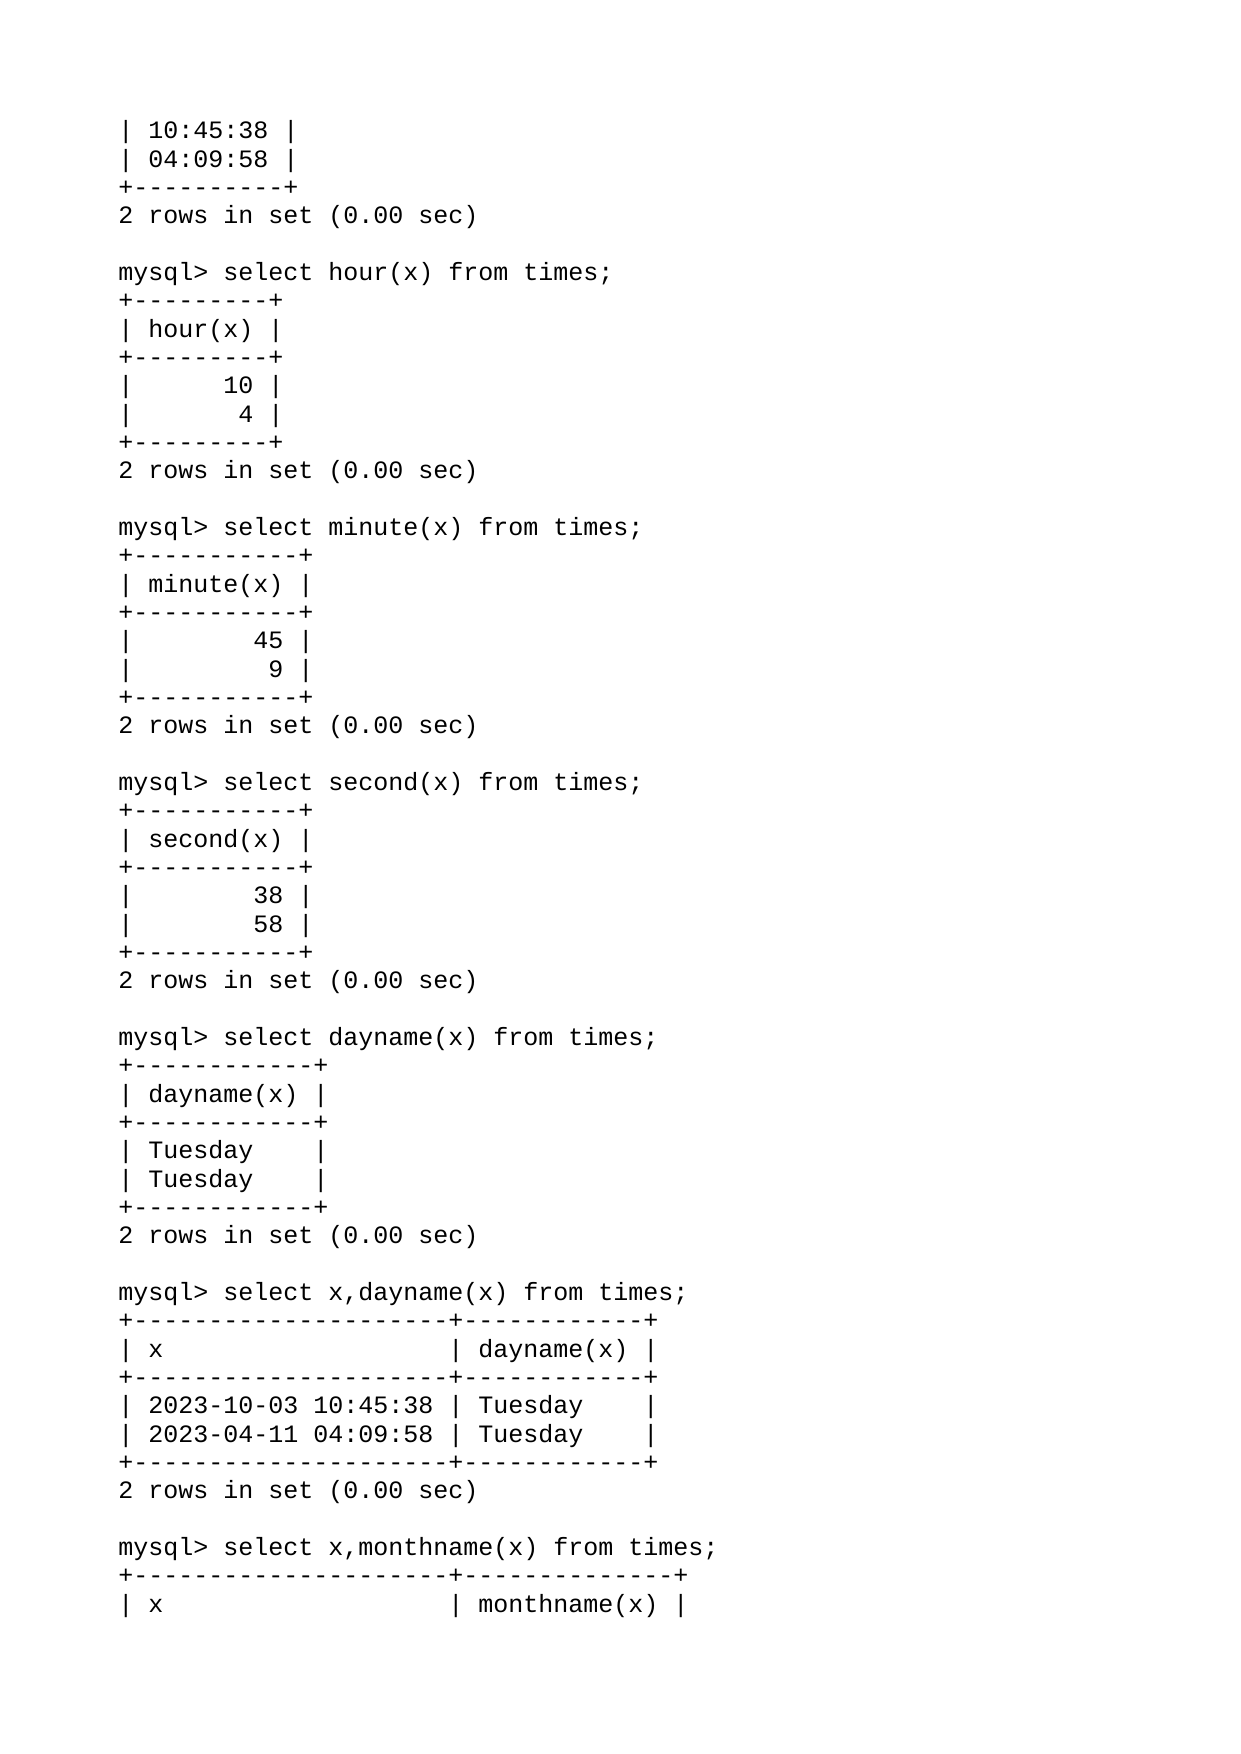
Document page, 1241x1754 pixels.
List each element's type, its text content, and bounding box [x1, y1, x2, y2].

text | 10 | [118, 373, 1122, 401]
text | Tuesday | [118, 1166, 1122, 1195]
text | 10:45:38 | [118, 118, 1122, 146]
text 2 rows in set (0.00 sec) [118, 1478, 1122, 1506]
text +------------+ [118, 1110, 1122, 1138]
text +---------+ [118, 430, 1122, 458]
text 2 rows in set (0.00 sec) [118, 458, 1122, 486]
text +-----------+ [118, 798, 1122, 826]
text 2 rows in set (0.00 sec) [118, 1223, 1122, 1251]
text mysql> select dayname(x) from times; [118, 1025, 1122, 1053]
text | x | dayname(x) | [118, 1336, 1122, 1365]
text +---------------------+------------+ [118, 1365, 1122, 1393]
text | 58 | [118, 911, 1122, 940]
text +------------+ [118, 1053, 1122, 1081]
text +---------------------+--------------+ [118, 1563, 1122, 1591]
text +-----------+ [118, 685, 1122, 713]
text | 2023-10-03 10:45:38 | Tuesday | [118, 1393, 1122, 1421]
text +----------+ [118, 175, 1122, 203]
text +---------+ [118, 345, 1122, 373]
text | 9 | [118, 656, 1122, 685]
text +-----------+ [118, 855, 1122, 883]
text 2 rows in set (0.00 sec) [118, 713, 1122, 741]
text | 38 | [118, 883, 1122, 911]
text +-----------+ [118, 940, 1122, 968]
text +---------------------+------------+ [118, 1450, 1122, 1478]
text +---------+ [118, 288, 1122, 316]
text | dayname(x) | [118, 1081, 1122, 1110]
text +-----------+ [118, 600, 1122, 628]
text | minute(x) | [118, 571, 1122, 600]
text | hour(x) | [118, 316, 1122, 345]
text mysql> select minute(x) from times; [118, 515, 1122, 543]
text +---------------------+------------+ [118, 1308, 1122, 1336]
text 2 rows in set (0.00 sec) [118, 968, 1122, 996]
text mysql> select x,dayname(x) from times; [118, 1280, 1122, 1308]
text | 04:09:58 | [118, 146, 1122, 175]
text +-----------+ [118, 543, 1122, 571]
text mysql> select second(x) from times; [118, 770, 1122, 798]
text | 4 | [118, 401, 1122, 430]
text 2 rows in set (0.00 sec) [118, 203, 1122, 231]
text | 45 | [118, 628, 1122, 656]
text | second(x) | [118, 826, 1122, 855]
text | x | monthname(x) | [118, 1591, 1122, 1620]
text mysql> select x,monthname(x) from times; [118, 1535, 1122, 1563]
text | 2023-04-11 04:09:58 | Tuesday | [118, 1421, 1122, 1450]
text mysql> select hour(x) from times; [118, 260, 1122, 288]
text +------------+ [118, 1195, 1122, 1223]
text | Tuesday | [118, 1138, 1122, 1166]
